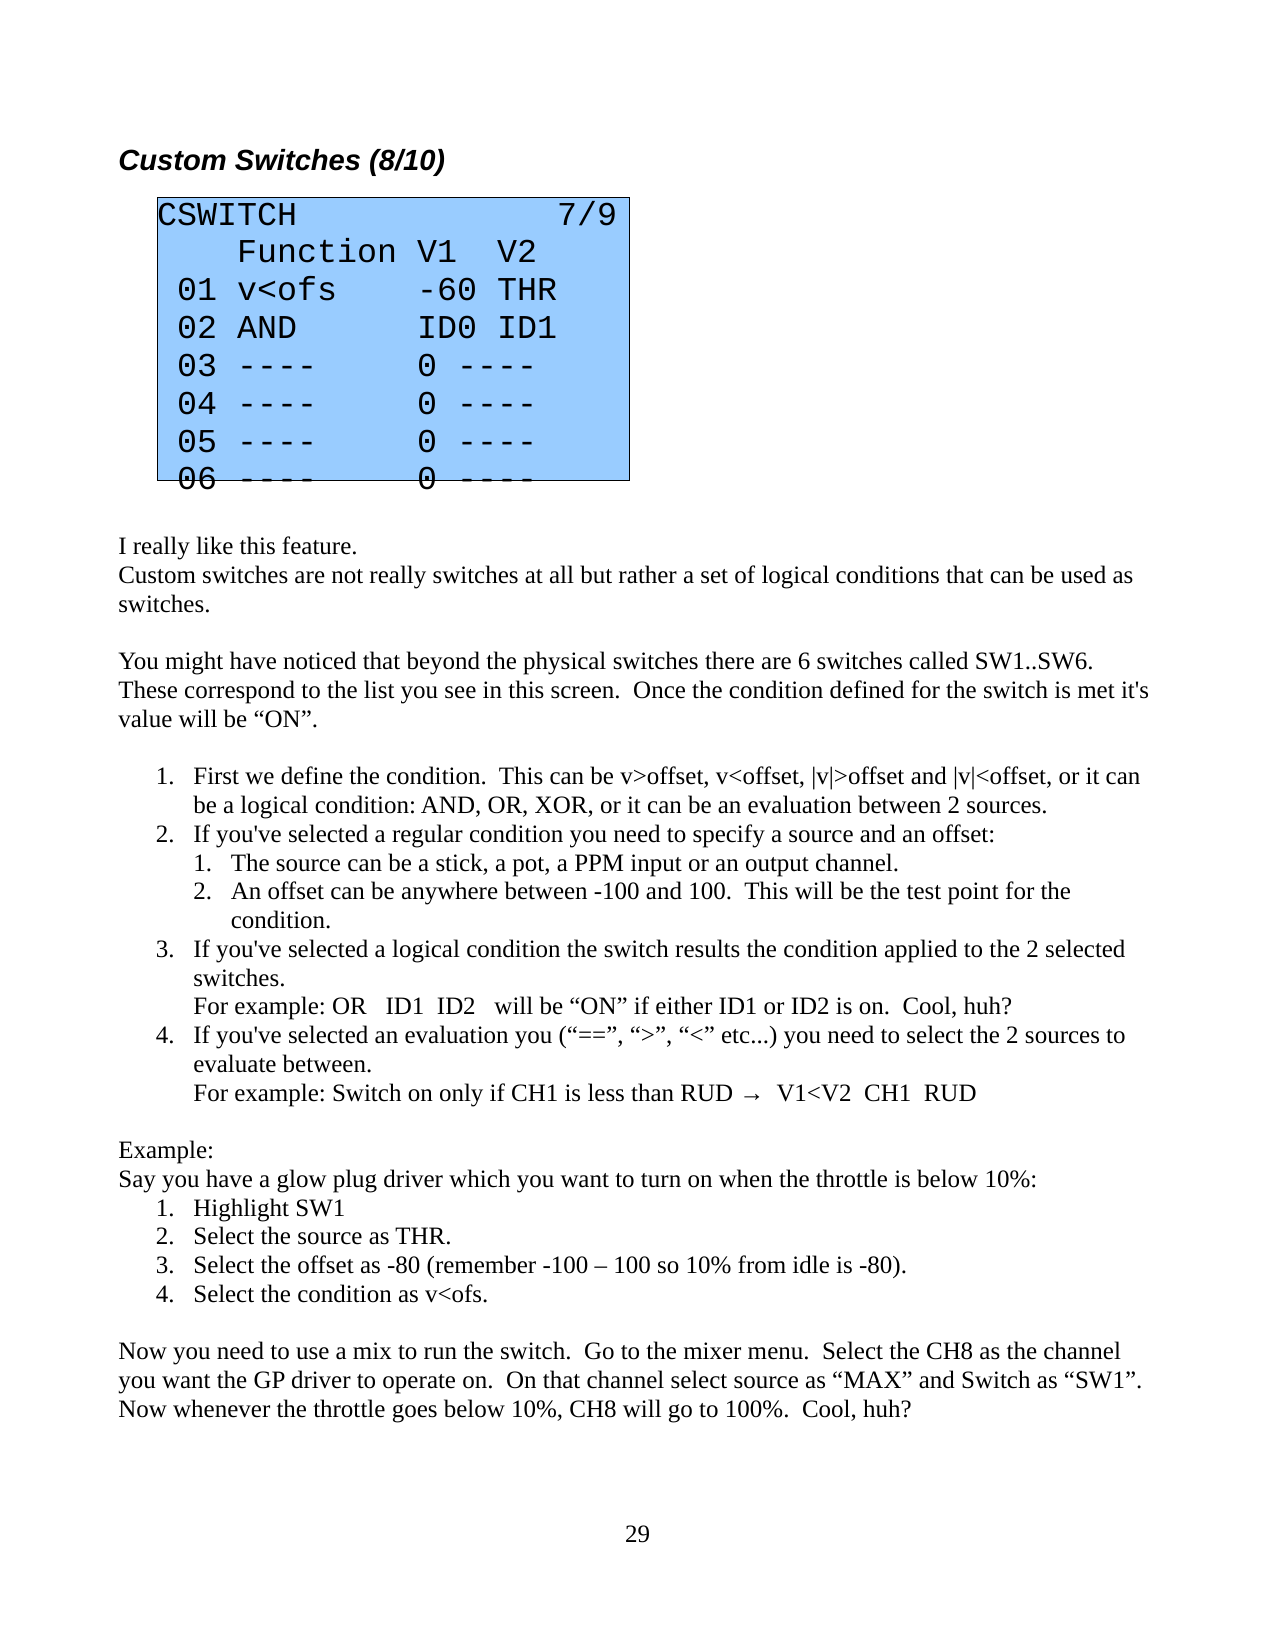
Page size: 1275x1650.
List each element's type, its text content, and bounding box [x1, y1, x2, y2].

list First we define the condition. This can be v>offset, v<offset, |v|>offset and |v|<offset, or it can be a logical condition: AND, OR, XOR, or it can be an evaluation between 2 sources. [156, 761, 1157, 819]
text Custom switches are not really switches at all but rather a set of logical conditions that can be used as switches. [118, 560, 1157, 618]
text You might have noticed that beyond the physical switches there are 6 switches called SW1..SW6. These correspond to the list you see in this screen. Once the condition defined for the switch is met it's value will be “ON”. [118, 646, 1157, 733]
text Now whenever the throttle goes below 10%, CH8 will go to 100%. Cool, huh? [118, 1394, 1157, 1423]
list Select the offset as -80 (remember -100 – 100 so 10% from idle is -80). [156, 1250, 1157, 1279]
list Select the source as THR. [156, 1221, 1157, 1250]
list Highlight SW1 [156, 1193, 1157, 1221]
subtitle Custom Switches (8/10) [118, 143, 1157, 177]
list If you've selected an evaluation you (“==”, “>”, “<” etc...) you need to select the 2 sources to evaluate between. For example: Switch on only if CH1 is less than RUD → V1<V2 CH1 RUD [156, 1020, 1157, 1106]
text Now you need to use a mix to run the switch. Go to the mixer menu. Select the CH8 as the channel you want the GP driver to operate on. On that channel select source as “MAX” and Switch as “SW1”. [118, 1336, 1157, 1394]
list An offset can be anywhere between -100 and 100. This will be the test point for the condition. [193, 876, 1157, 934]
list Select the condition as v<ofs. [156, 1279, 1157, 1308]
text Example: [118, 1135, 1157, 1164]
list If you've selected a regular condition you need to specify a source and an offset: [156, 819, 1157, 848]
list If you've selected a logical condition the switch results the condition applied to the 2 selected switches. For example: OR ID1 ID2 will be “ON” if either ID1 or ID2 is on. Cool, huh? [156, 934, 1157, 1020]
text I really like this feature. [118, 531, 1157, 560]
text Say you have a glow plug driver which you want to turn on when the throttle is below 10%: [118, 1164, 1157, 1193]
list The source can be a stick, a pot, a PPM input or an output channel. [193, 848, 1157, 876]
